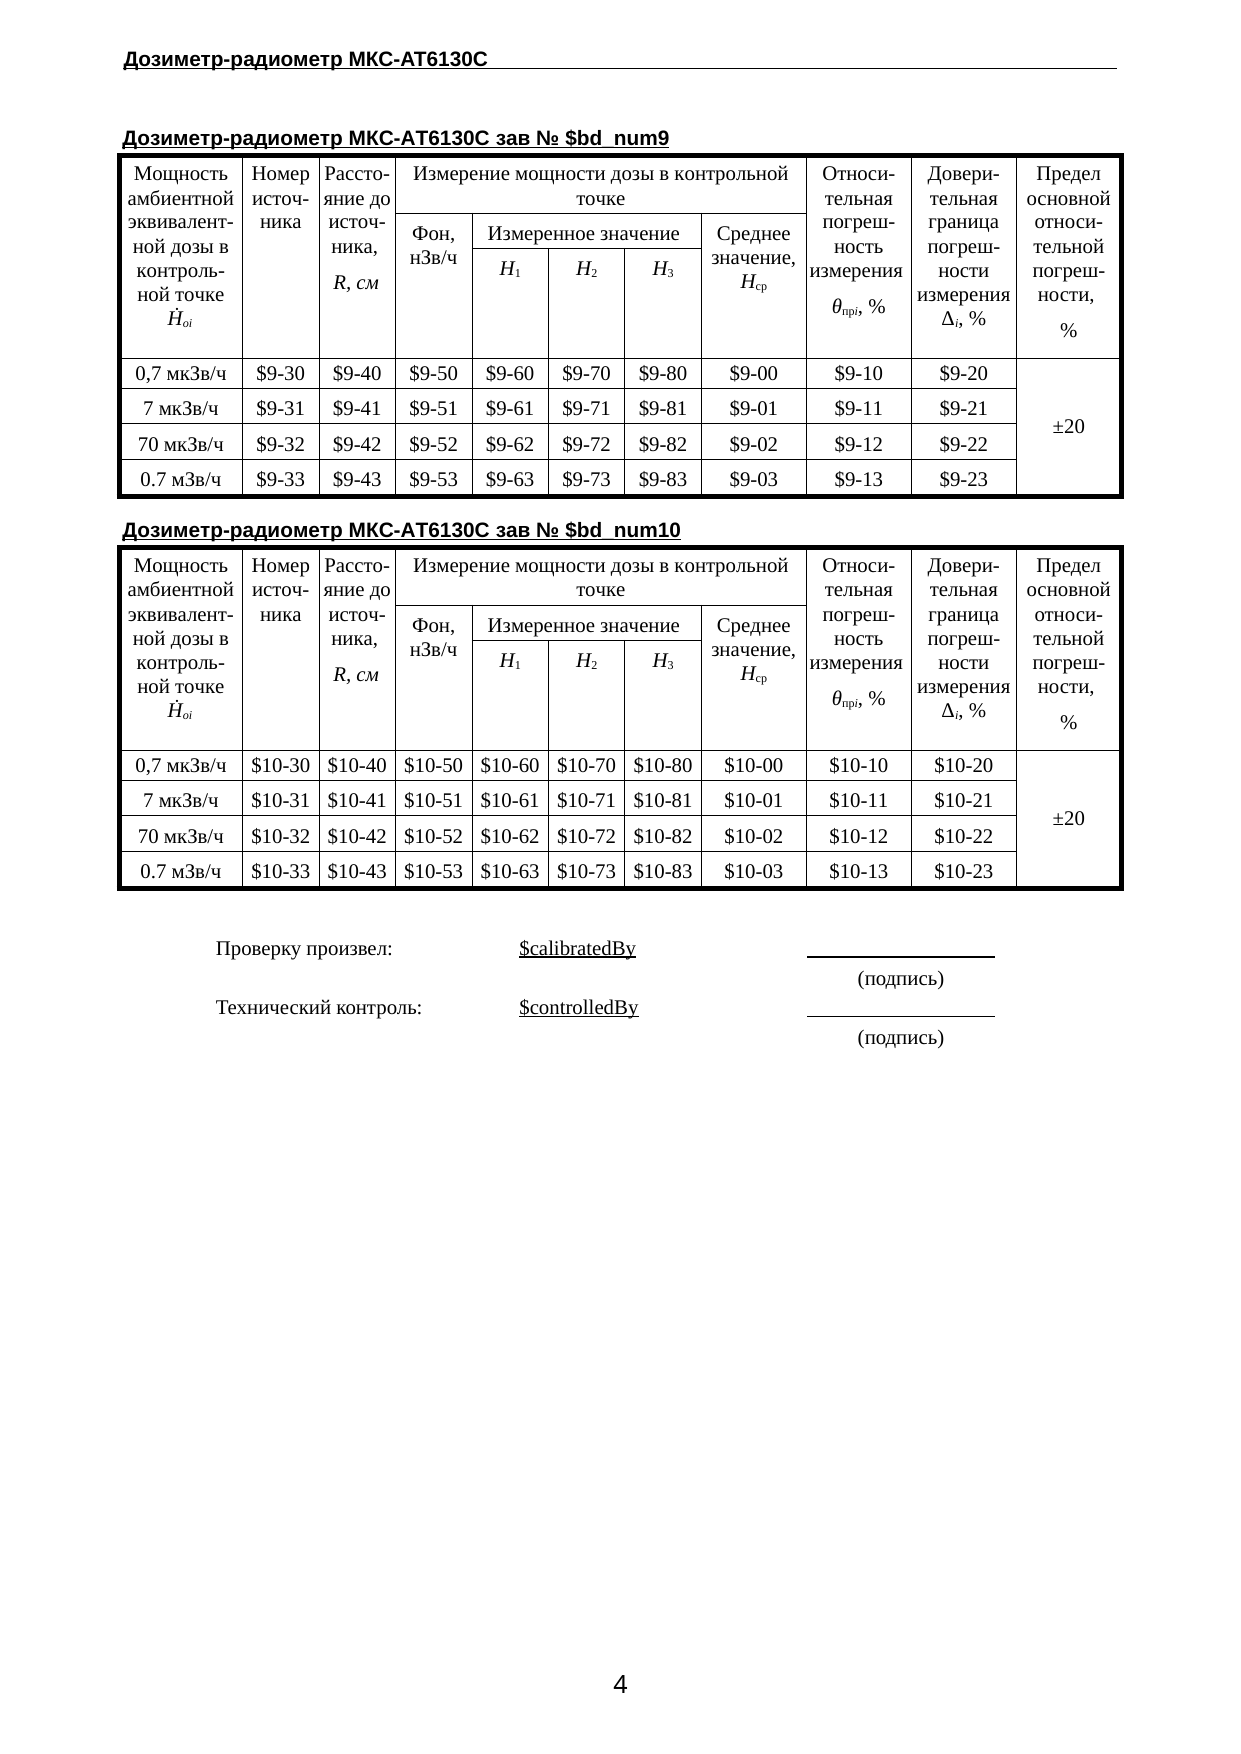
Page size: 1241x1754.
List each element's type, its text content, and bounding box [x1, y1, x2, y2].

table_cell $9-51 [396, 389, 472, 423]
table_cell $9-50 [396, 359, 472, 388]
table_cell $9-03 [702, 460, 806, 494]
table_cell Относи-тельная погреш-ность измерения θпрi, % [807, 550, 911, 750]
table_cell Рассто-яние до источ-ника, R, см [320, 550, 395, 750]
table_cell $10-73 [549, 852, 624, 886]
table_cell $10-11 [807, 781, 911, 815]
table_cell Измерение мощности дозы в контрольной точке [396, 550, 806, 604]
table_cell Измерение мощности дозы в контрольной точке [396, 158, 806, 212]
table_cell $9-52 [396, 424, 472, 459]
table_cell $10-53 [396, 852, 472, 886]
table_cell $9-22 [912, 424, 1016, 459]
table_cell $10-81 [625, 781, 701, 815]
table_cell $10-61 [473, 781, 548, 815]
table_cell Мощность амбиентной эквивалент-ной дозы в контроль-ной точке Ḣoi [122, 158, 242, 358]
table_cell $10-20 [912, 751, 1016, 780]
table_cell $10-43 [320, 852, 395, 886]
table_cell $9-41 [320, 389, 395, 423]
table_cell $9-80 [625, 359, 701, 388]
table_cell $9-10 [807, 359, 911, 388]
table_cell Среднее значение, Hср [702, 606, 806, 750]
table_cell $controlledBy [514, 990, 771, 1025]
table_cell $9-30 [243, 359, 319, 388]
table_cell $10-32 [243, 816, 319, 851]
table_cell $10-60 [473, 751, 548, 780]
table_cell $9-53 [396, 460, 472, 494]
table_cell $10-80 [625, 751, 701, 780]
table_cell $10-10 [807, 751, 911, 780]
table_cell $10-03 [702, 852, 806, 886]
table_cell 0.7 мЗв/ч [122, 852, 242, 886]
table_cell Среднее значение, Hср [702, 214, 806, 358]
table_header Дозиметр-радиометр МКС-AT6130C зав № $bd_num9 [119, 107, 1121, 153]
table_header Проверку произвел: [210, 930, 513, 966]
table_cell $9-23 [912, 460, 1016, 494]
table_cell Номер источ-ника [243, 550, 319, 750]
table_cell [771, 990, 1030, 1025]
table_cell [514, 966, 771, 989]
table_cell $10-33 [243, 852, 319, 886]
table_cell 0.7 мЗв/ч [122, 460, 242, 494]
table_cell H1 [473, 249, 548, 358]
table_cell H2 [549, 641, 624, 750]
table_cell Измеренное значение [473, 606, 701, 640]
table_cell $9-71 [549, 389, 624, 423]
table_header Дозиметр-радиометр МКС-AT6130C зав № $bd_num10 [119, 499, 1121, 545]
table_cell $10-62 [473, 816, 548, 851]
table_cell $10-51 [396, 781, 472, 815]
table_cell $9-43 [320, 460, 395, 494]
table_cell 7 мкЗв/ч [122, 389, 242, 423]
table_cell $10-13 [807, 852, 911, 886]
table_cell $9-33 [243, 460, 319, 494]
table_cell (подпись) [771, 1025, 1030, 1049]
table_cell Мощность амбиентной эквивалент-ной дозы в контроль-ной точке Ḣoi [122, 550, 242, 750]
table_cell $9-40 [320, 359, 395, 388]
table_cell $9-32 [243, 424, 319, 459]
table_cell Относи-тельная погреш-ность измерения θпрi, % [807, 158, 911, 358]
table_cell $9-63 [473, 460, 548, 494]
table_cell $10-63 [473, 852, 548, 886]
table_cell 0,7 мкЗв/ч [122, 751, 242, 780]
table_cell $9-00 [702, 359, 806, 388]
table_cell [210, 966, 513, 989]
table_cell 0,7 мкЗв/ч [122, 359, 242, 388]
table_cell $10-12 [807, 816, 911, 851]
table_cell $9-42 [320, 424, 395, 459]
table_cell Номер источ-ника [243, 158, 319, 358]
table_cell Довери-тельная граница погреш-ности измерения Δi, % [912, 550, 1016, 750]
table_cell [210, 1025, 513, 1049]
table_cell Предел основной относи-тельной погреш-ности, % [1017, 158, 1119, 358]
table_cell $9-31 [243, 389, 319, 423]
table_cell $10-02 [702, 816, 806, 851]
table_cell $10-42 [320, 816, 395, 851]
table_cell $9-12 [807, 424, 911, 459]
table_cell H1 [473, 641, 548, 750]
table_cell $9-72 [549, 424, 624, 459]
table_cell $9-61 [473, 389, 548, 423]
table_cell $10-23 [912, 852, 1016, 886]
table_cell ±20 [1017, 359, 1119, 494]
table_cell $9-02 [702, 424, 806, 459]
table_cell $9-21 [912, 389, 1016, 423]
table_cell $10-31 [243, 781, 319, 815]
table_cell $10-21 [912, 781, 1016, 815]
table_cell $10-52 [396, 816, 472, 851]
table_cell 7 мкЗв/ч [122, 781, 242, 815]
table_cell $10-71 [549, 781, 624, 815]
table_cell $10-72 [549, 816, 624, 851]
table_cell $10-40 [320, 751, 395, 780]
table_cell Предел основной относи-тельной погреш-ности, % [1017, 550, 1119, 750]
table_cell $9-13 [807, 460, 911, 494]
table_cell Технический контроль: [210, 990, 513, 1025]
table_cell $10-30 [243, 751, 319, 780]
table_cell $9-82 [625, 424, 701, 459]
table_cell [514, 1025, 771, 1049]
table_cell $9-70 [549, 359, 624, 388]
table_cell ±20 [1017, 751, 1119, 886]
table_cell (подпись) [771, 966, 1030, 989]
table_cell $9-83 [625, 460, 701, 494]
table_cell Рассто-яние до источ-ника, R, см [320, 158, 395, 358]
table_cell $9-73 [549, 460, 624, 494]
table_cell Довери-тельная граница погреш-ности измерения Δi, % [912, 158, 1016, 358]
table_cell $10-00 [702, 751, 806, 780]
table_cell H3 [625, 249, 701, 358]
table_cell $9-60 [473, 359, 548, 388]
table_cell $10-82 [625, 816, 701, 851]
table_cell 70 мкЗв/ч [122, 424, 242, 459]
table_cell $10-41 [320, 781, 395, 815]
table_cell $9-01 [702, 389, 806, 423]
table_cell $9-62 [473, 424, 548, 459]
table_cell H2 [549, 249, 624, 358]
table_header [771, 930, 1030, 966]
table_cell Фон, нЗв/ч [396, 214, 472, 358]
table_cell 70 мкЗв/ч [122, 816, 242, 851]
table_cell Измеренное значение [473, 214, 701, 248]
table_cell $10-70 [549, 751, 624, 780]
table_cell H3 [625, 641, 701, 750]
table_cell $9-20 [912, 359, 1016, 388]
table_cell $9-11 [807, 389, 911, 423]
table_cell $10-22 [912, 816, 1016, 851]
table_cell $10-50 [396, 751, 472, 780]
table_cell $9-81 [625, 389, 701, 423]
table_cell Фон, нЗв/ч [396, 606, 472, 750]
table_cell $10-01 [702, 781, 806, 815]
table_cell $10-83 [625, 852, 701, 886]
table_header $calibratedBy [514, 930, 771, 966]
